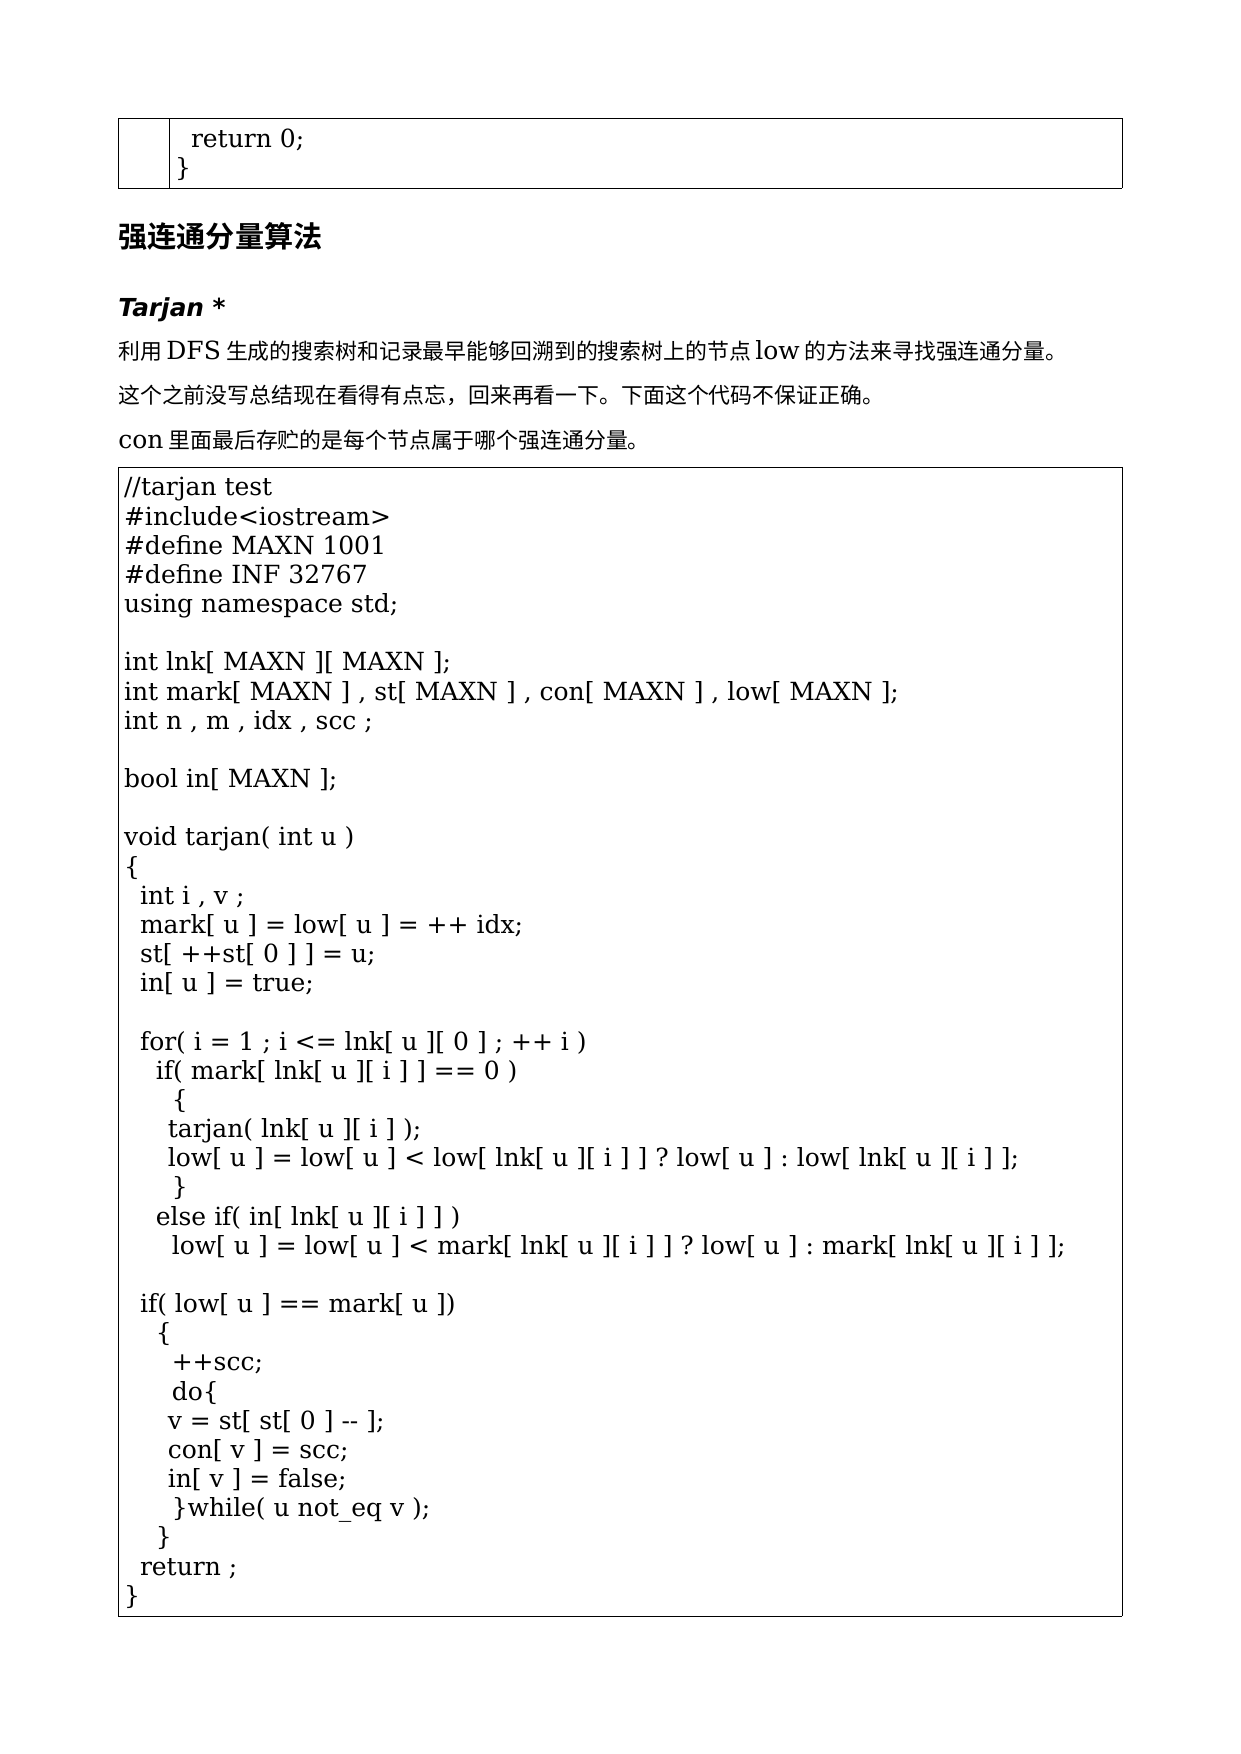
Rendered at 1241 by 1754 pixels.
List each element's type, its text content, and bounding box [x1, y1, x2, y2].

text con里面最后存贮的是每个节点属于哪个强连通分量。 [118, 423, 1122, 454]
table_header //tarjan test #include<iostream> #define MAXN 1001 #define INF 32767 using namespace std; int lnk[ MAXN ][ MAXN ]; int mark[ MAXN ] , st[ MAXN ] , con[ MAXN ] , low[ MAXN ]; int n , m , idx , scc ; bool in[ MAXN ]; void tarjan( int u ) { int i , v ; mark[ u ] = low[ u ] = ++ idx; st[ ++st[ 0 ] ] = u; in[ u ] = true; for( i = 1 ; i <= lnk[ u ][ 0 ] ; ++ i ) if( mark[ lnk[ u ][ i ] ] == 0 ) { tarjan( lnk[ u ][ i ] ); low[ u ] = low[ u ] < low[ lnk[ u ][ i ] ] ? low[ u ] : low[ lnk[ u ][ i ] ]; } else if( in[ lnk[ u ][ i ] ] ) low[ u ] = low[ u ] < mark[ lnk[ u ][ i ] ] ? low[ u ] : mark[ lnk[ u ][ i ] ]; if( low[ u ] == mark[ u ]) { ++scc; do{ v = st[ st[ 0 ] -- ]; con[ v ] = scc; in[ v ] = false; }while( u not_eq v ); } return ; } [119, 468, 1122, 1616]
text 这个之前没写总结现在看得有点忘，回来再看一下。下面这个代码不保证正确。 [118, 378, 1122, 410]
subtitle Tarjan * [118, 293, 1122, 322]
table_header [119, 119, 169, 188]
table_header return 0; } [170, 119, 1122, 188]
text 利用DFS生成的搜索树和记录最早能够回溯到的搜索树上的节点low的方法来寻找强连通分量。 [118, 334, 1122, 366]
subtitle 强连通分量算法 [118, 213, 1122, 255]
